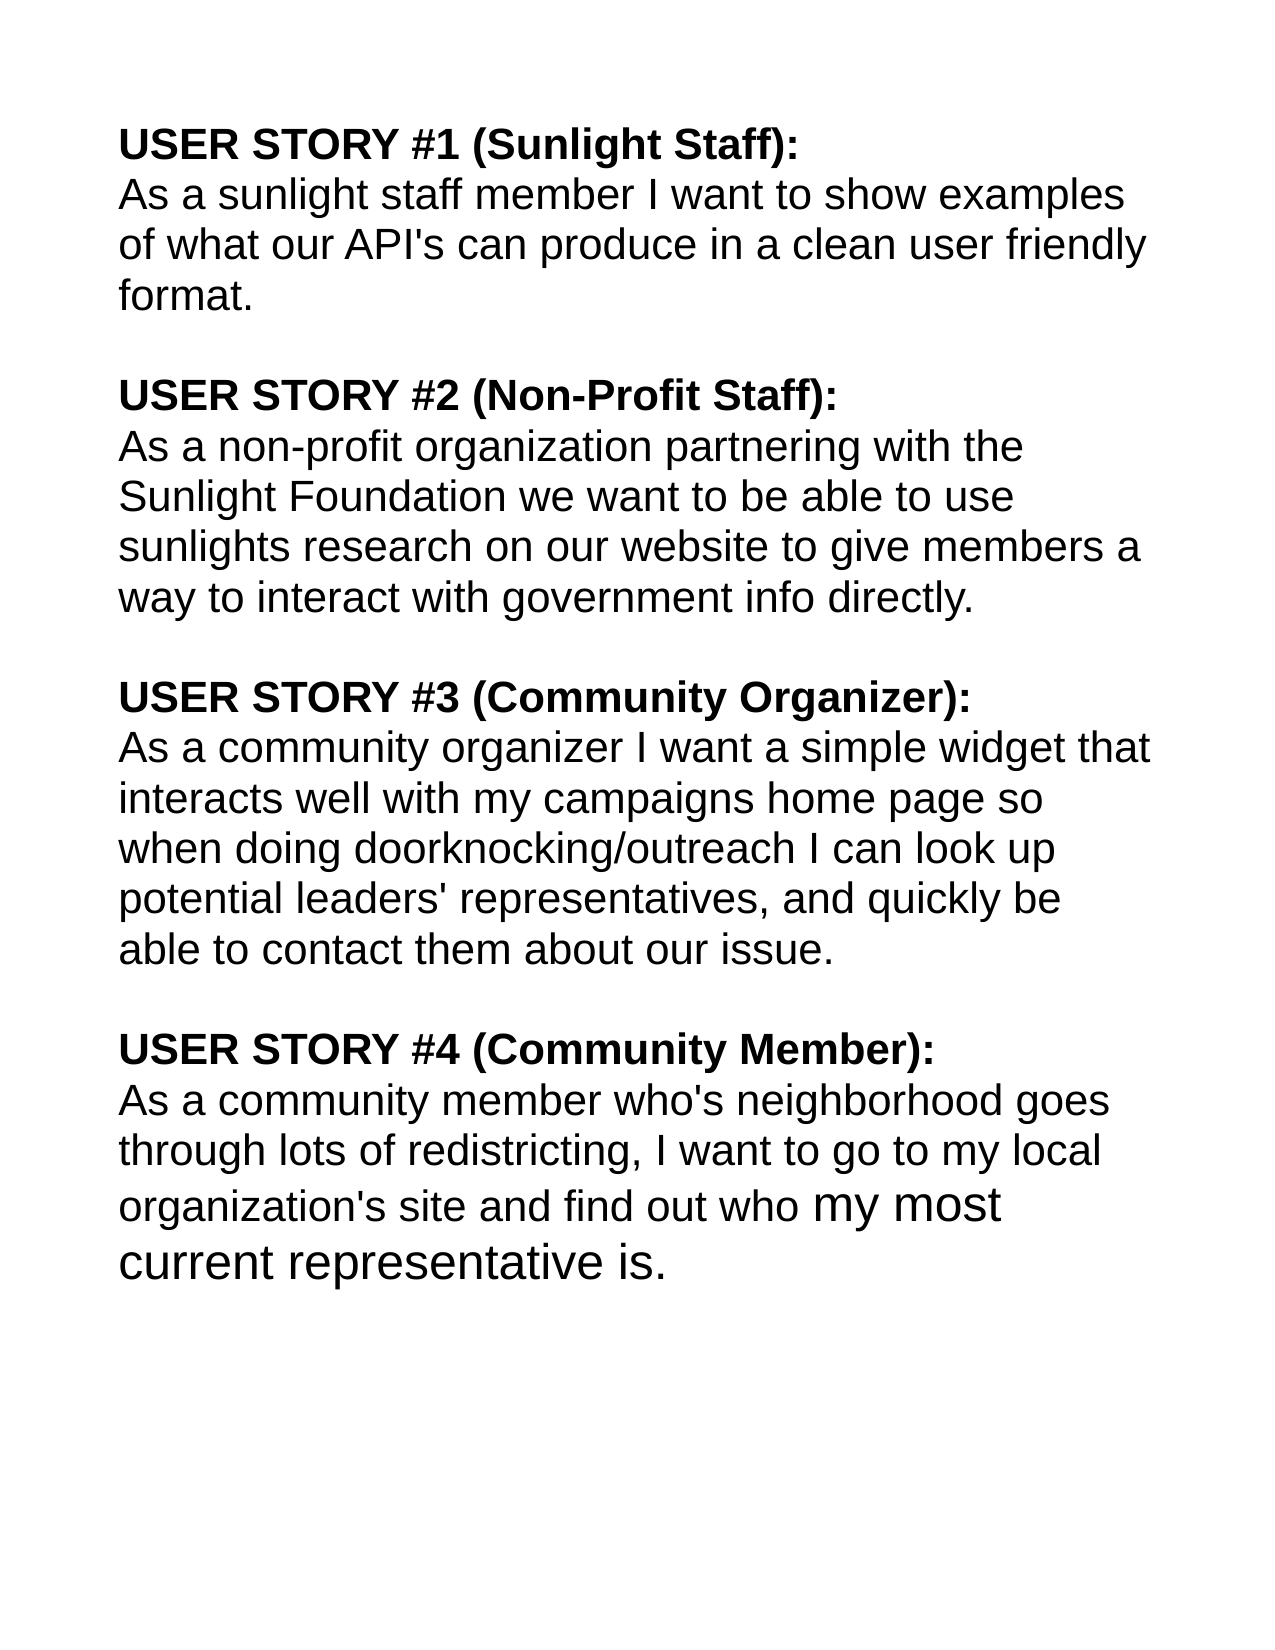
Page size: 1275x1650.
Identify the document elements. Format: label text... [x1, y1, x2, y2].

text USER STORY #2 (Non-Profit Staff): [118, 370, 1157, 420]
text As a community organizer I want a simple widget that interacts well with my campaigns home page so when doing doorknocking/outreach I can look up potential leaders' representatives, and quickly be able to contact them about our issue. [118, 722, 1157, 973]
text USER STORY #1 (Sunlight Staff): [118, 118, 1157, 168]
text As a sunlight staff member I want to show examples of what our API's can produce in a clean user friendly format. [118, 168, 1157, 319]
text As a community member who's neighborhood goes through lots of redistricting, I want to go to my local organization's site and find out who my most current representative is. [118, 1074, 1157, 1290]
text USER STORY #4 (Community Member): [118, 1024, 1157, 1074]
text As a non-profit organization partnering with the Sunlight Foundation we want to be able to use sunlights research on our website to give members a way to interact with government info directly. [118, 420, 1157, 621]
text USER STORY #3 (Community Organizer): [118, 672, 1157, 722]
